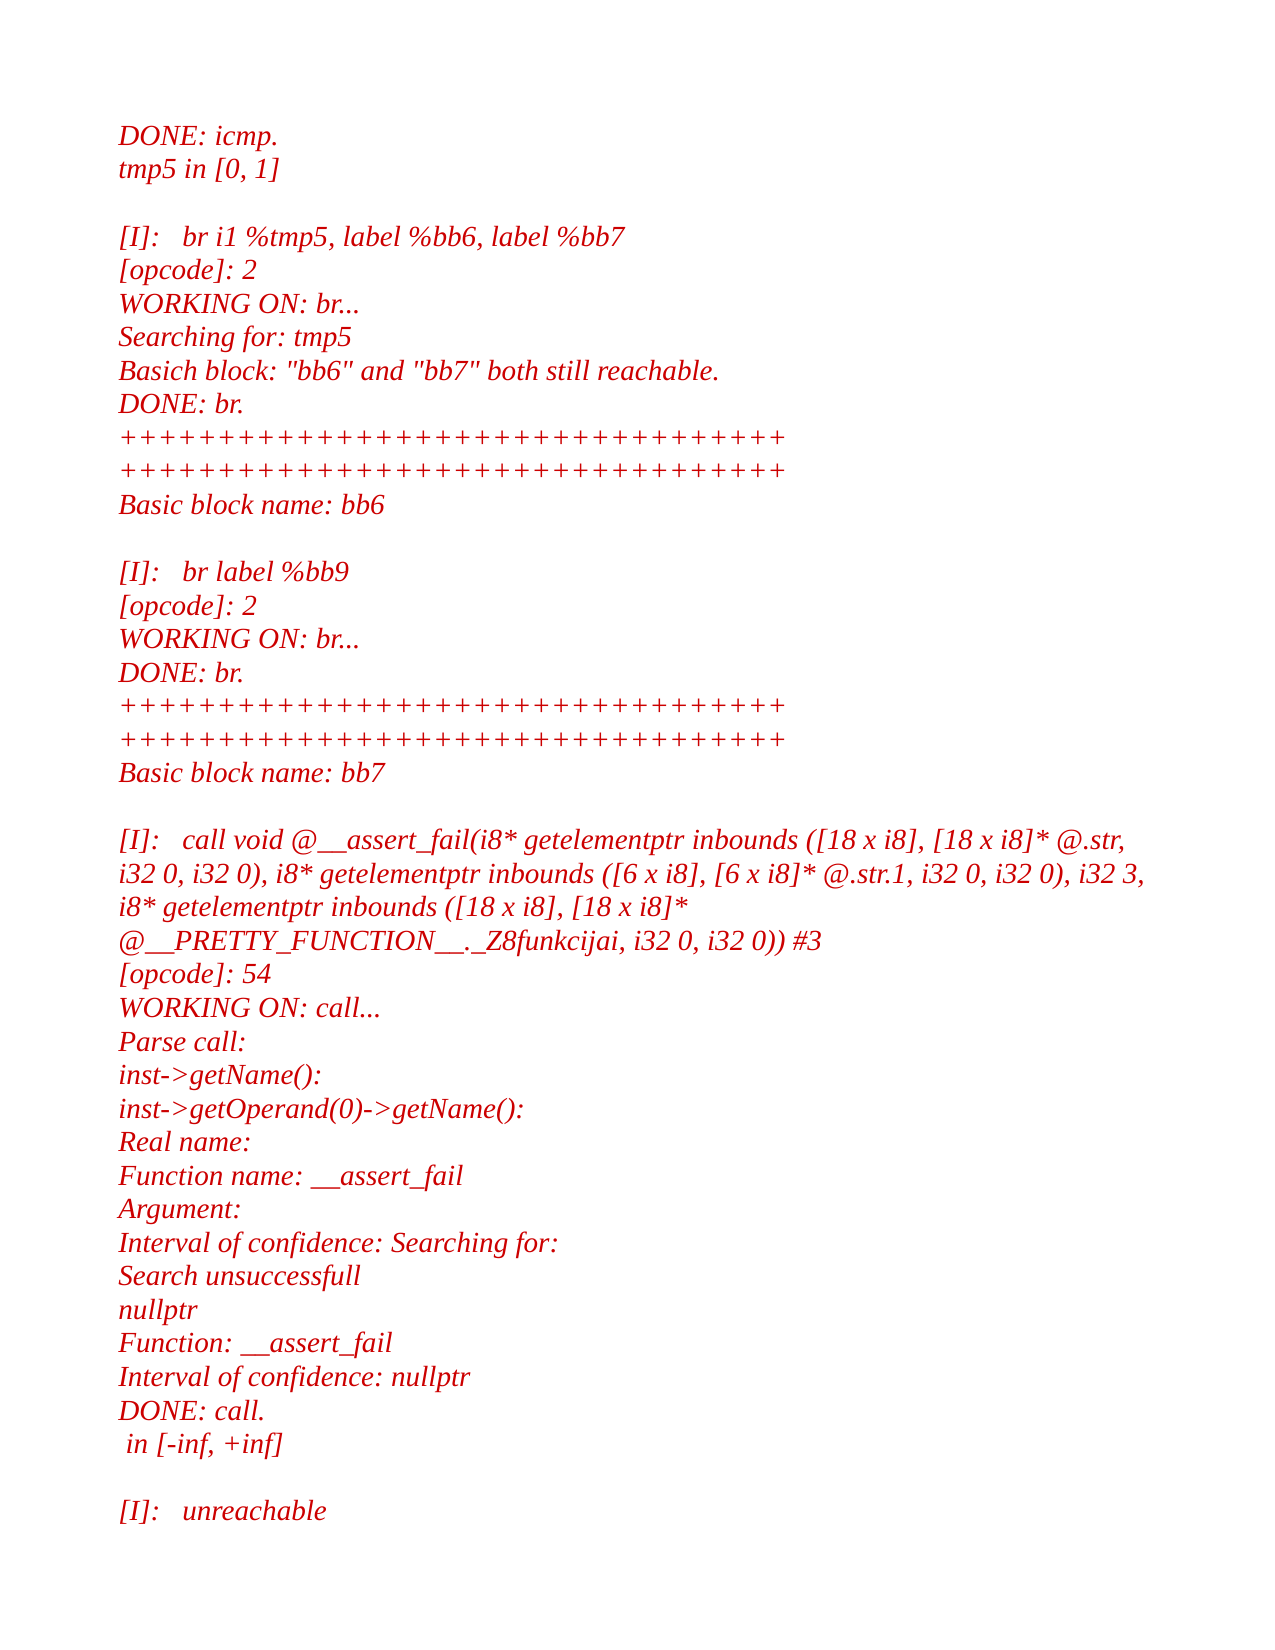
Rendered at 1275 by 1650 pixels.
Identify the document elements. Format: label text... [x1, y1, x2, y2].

text Search unsuccessfull [118, 1258, 1157, 1292]
text [opcode]: 2 [118, 252, 1157, 286]
text inst->getOperand(0)->getName(): [118, 1091, 1157, 1124]
text Basic block name: bb7 [118, 755, 1157, 789]
text [I]: unreachable [118, 1493, 1157, 1527]
text Argument: [118, 1191, 1157, 1225]
text Real name: [118, 1124, 1157, 1158]
text Basich block: "bb6" and "bb7" both still reachable. [118, 353, 1157, 386]
text WORKING ON: br... [118, 286, 1157, 319]
text nullptr [118, 1292, 1157, 1326]
text ++++++++++++++++++++++++++++++++++ [118, 420, 1157, 453]
text [opcode]: 54 [118, 957, 1157, 990]
text DONE: call. [118, 1393, 1157, 1426]
text [opcode]: 2 [118, 588, 1157, 621]
text ++++++++++++++++++++++++++++++++++ [118, 688, 1157, 722]
text [I]: br label %bb9 [118, 554, 1157, 588]
text inst->getName(): [118, 1057, 1157, 1091]
text DONE: br. [118, 386, 1157, 420]
text WORKING ON: call... [118, 990, 1157, 1024]
text Searching for: tmp5 [118, 319, 1157, 353]
text DONE: br. [118, 655, 1157, 688]
text ++++++++++++++++++++++++++++++++++ [118, 722, 1157, 755]
text ++++++++++++++++++++++++++++++++++ [118, 453, 1157, 487]
text Interval of confidence: nullptr [118, 1359, 1157, 1393]
text Parse call: [118, 1024, 1157, 1057]
text Function name: __assert_fail [118, 1158, 1157, 1191]
text in [-inf, +inf] [118, 1426, 1157, 1460]
text [I]: br i1 %tmp5, label %bb6, label %bb7 [118, 219, 1157, 252]
text Function: __assert_fail [118, 1326, 1157, 1359]
text DONE: icmp. [118, 118, 1157, 152]
text WORKING ON: br... [118, 621, 1157, 655]
text tmp5 in [0, 1] [118, 152, 1157, 185]
text Interval of confidence: Searching for: [118, 1225, 1157, 1258]
text Basic block name: bb6 [118, 487, 1157, 521]
text [I]: call void @__assert_fail(i8* getelementptr inbounds ([18 x i8], [18 x i8]* @.str, i32 0, i32 0), i8* getelementptr inbounds ([6 x i8], [6 x i8]* @.str.1, i32 0, i32 0), i32 3, i8* getelementptr inbounds ([18 x i8], [18 x i8]* @__PRETTY_FUNCTION__._Z8funkcijai, i32 0, i32 0)) #3 [118, 822, 1157, 957]
